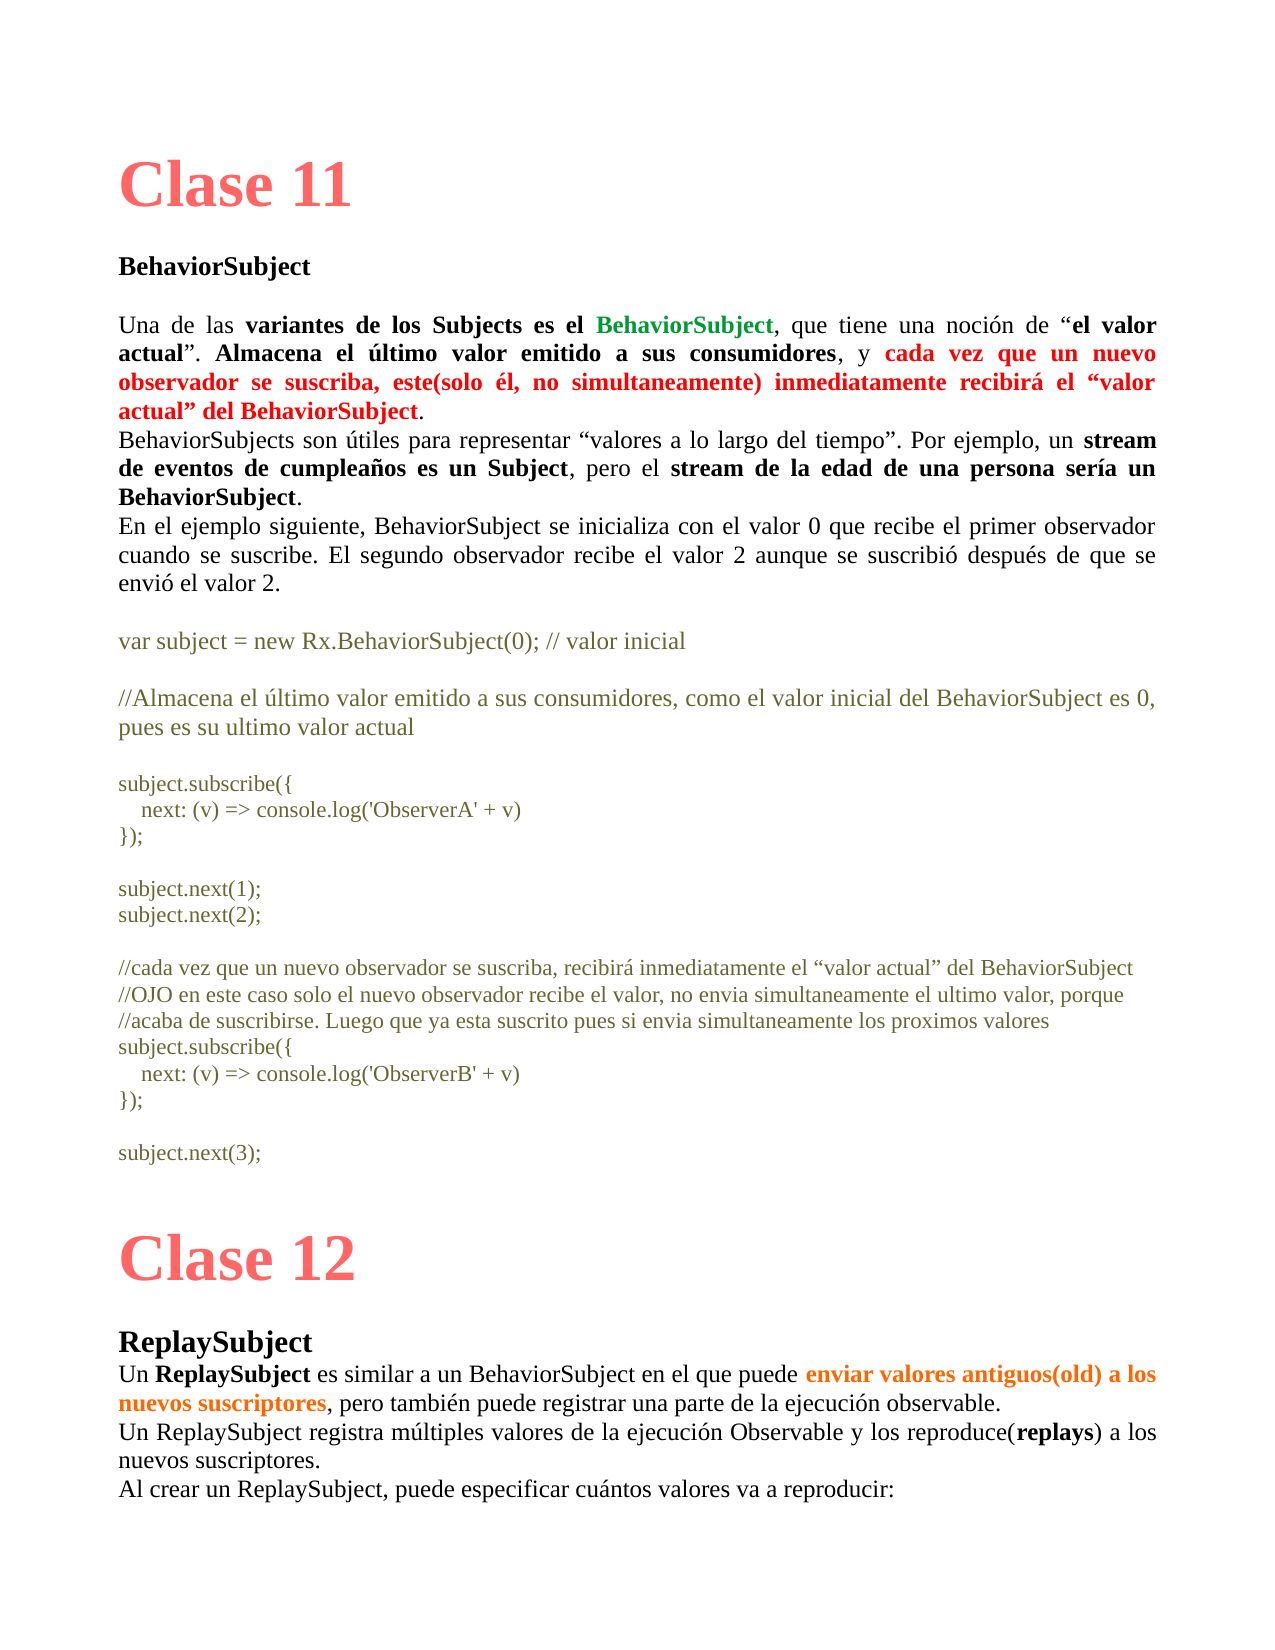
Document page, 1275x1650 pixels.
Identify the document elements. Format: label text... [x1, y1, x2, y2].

text var subject = new Rx.BehaviorSubject(0); // valor inicial [118, 626, 1157, 655]
text }); [118, 1086, 1157, 1112]
text subject.next(1); [118, 875, 1157, 902]
text subject.subscribe({ [118, 770, 1157, 796]
text En el ejemplo siguiente, BehaviorSubject se inicializa con el valor 0 que recibe el primer observador cuando se suscribe. El segundo observador recibe el valor 2 aunque se suscribió después de que se envió el valor 2. [118, 511, 1157, 597]
text Al crear un ReplaySubject, puede especificar cuántos valores va a reproducir: [118, 1474, 1157, 1503]
text next: (v) => console.log('ObserverA' + v) [118, 796, 1157, 822]
text Un ReplaySubject registra múltiples valores de la ejecución Observable y los reproduce(replays) a los nuevos suscriptores. [118, 1417, 1157, 1474]
text next: (v) => console.log('ObserverB' + v) [118, 1060, 1157, 1086]
text Un ReplaySubject es similar a un BehaviorSubject en el que puede enviar valores antiguos(old) a los nuevos suscriptores, pero también puede registrar una parte de la ejecución observable. [118, 1359, 1157, 1417]
text BehaviorSubject [118, 250, 1157, 281]
text //cada vez que un nuevo observador se suscriba, recibirá inmediatamente el “valor actual” del BehaviorSubject [118, 954, 1157, 981]
text BehaviorSubjects son útiles para representar “valores a lo largo del tiempo”. Por ejemplo, un stream de eventos de cumpleaños es un Subject, pero el stream de la edad de una persona sería un BehaviorSubject. [118, 425, 1157, 511]
text //OJO en este caso solo el nuevo observador recibe el valor, no envia simultaneamente el ultimo valor, porque [118, 981, 1157, 1007]
text Clase 12 [118, 1218, 1157, 1294]
text //acaba de suscribirse. Luego que ya esta suscrito pues si envia simultaneamente los proximos valores [118, 1007, 1157, 1033]
text subject.subscribe({ [118, 1033, 1157, 1060]
text Clase 11 [118, 144, 1157, 221]
text //Almacena el último valor emitido a sus consumidores, como el valor inicial del BehaviorSubject es 0, pues es su ultimo valor actual [118, 683, 1157, 741]
text subject.next(3); [118, 1139, 1157, 1165]
text ReplaySubject [118, 1323, 1157, 1359]
text }); [118, 822, 1157, 849]
text subject.next(2); [118, 902, 1157, 928]
text Una de las variantes de los Subjects es el BehaviorSubject, que tiene una noción de “el valor actual”. Almacena el último valor emitido a sus consumidores, y cada vez que un nuevo observador se suscriba, este(solo él, no simultaneamente) inmediatamente recibirá el “valor actual” del BehaviorSubject. [118, 310, 1157, 425]
